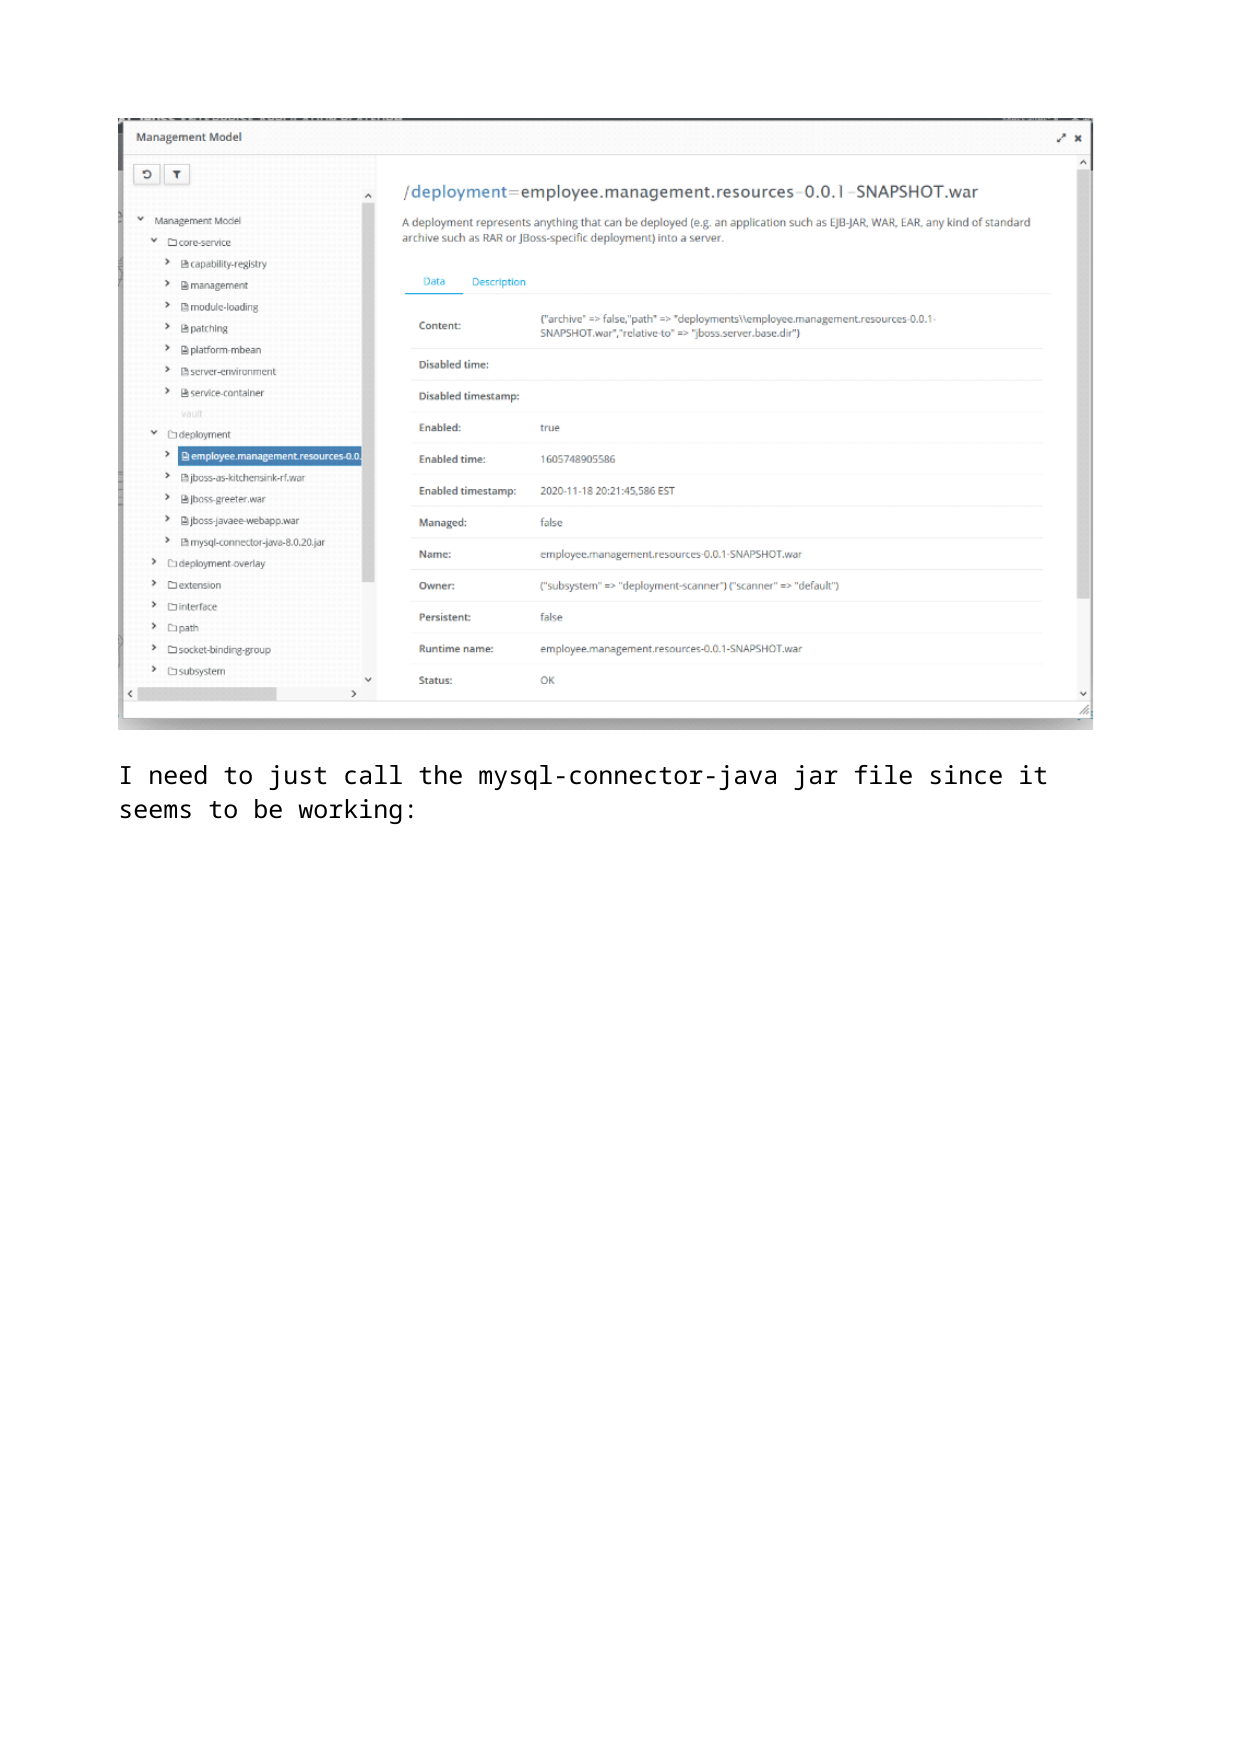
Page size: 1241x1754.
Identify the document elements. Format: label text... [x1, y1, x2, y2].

text I need to just call the mysql-connector-java jar file since it seems to be working: [118, 757, 1122, 826]
